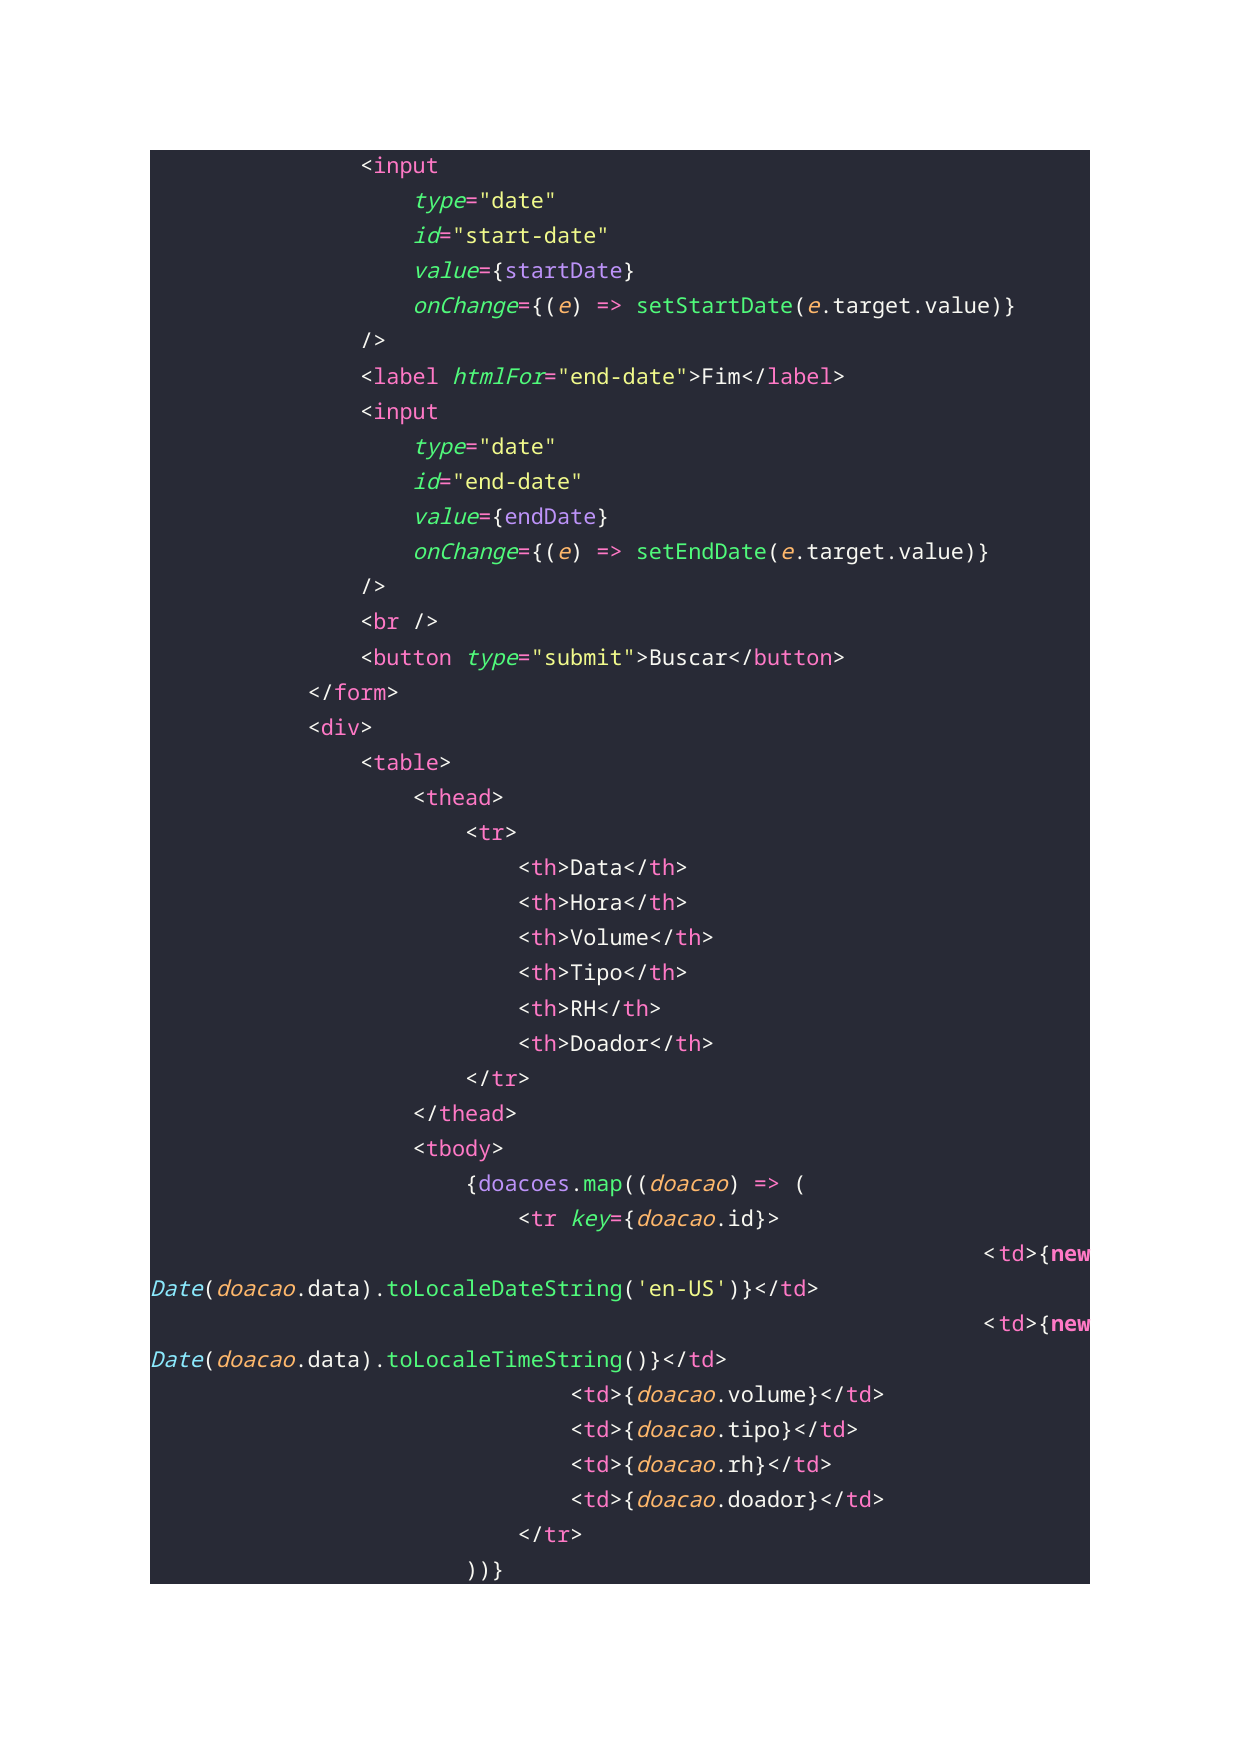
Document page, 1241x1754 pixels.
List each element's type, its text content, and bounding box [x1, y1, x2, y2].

text <table> [150, 747, 1090, 777]
text ))} [150, 1554, 1090, 1584]
text <label htmlFor="end-date">Fim</label> [150, 361, 1090, 390]
text <th>RH</th> [150, 992, 1090, 1022]
text {doacoes.map((doacao) => ( [150, 1168, 1090, 1198]
text <th>Volume</th> [150, 922, 1090, 952]
text </tr> [150, 1519, 1090, 1549]
text <td>{new Date(doacao.data).toLocaleDateString('en-US')}</td> [150, 1238, 1090, 1303]
text <td>{doacao.tipo}</td> [150, 1414, 1090, 1443]
text <th>Tipo</th> [150, 957, 1090, 987]
text <tr key={doacao.id}> [150, 1203, 1090, 1233]
text value={startDate} [150, 255, 1090, 285]
text </form> [150, 677, 1090, 706]
text <td>{doacao.volume}</td> [150, 1379, 1090, 1408]
text <td>{doacao.rh}</td> [150, 1449, 1090, 1479]
text <tbody> [150, 1133, 1090, 1163]
text onChange={(e) => setStartDate(e.target.value)} [150, 290, 1090, 320]
text /> [150, 571, 1090, 601]
text <thead> [150, 782, 1090, 812]
text id="start-date" [150, 220, 1090, 250]
text <th>Data</th> [150, 852, 1090, 882]
text <input [150, 396, 1090, 426]
text <td>{new Date(doacao.data).toLocaleTimeString()}</td> [150, 1308, 1090, 1373]
text <button type="submit">Buscar</button> [150, 641, 1090, 671]
text <input [150, 150, 1090, 180]
text value={endDate} [150, 501, 1090, 531]
text <br /> [150, 606, 1090, 636]
text /> [150, 326, 1090, 355]
text id="end-date" [150, 466, 1090, 496]
text <tr> [150, 817, 1090, 847]
text </thead> [150, 1098, 1090, 1128]
text type="date" [150, 185, 1090, 215]
text <td>{doacao.doador}</td> [150, 1484, 1090, 1514]
text <th>Hora</th> [150, 887, 1090, 917]
text </tr> [150, 1063, 1090, 1092]
text type="date" [150, 431, 1090, 461]
text <div> [150, 712, 1090, 741]
text <th>Doador</th> [150, 1028, 1090, 1057]
text onChange={(e) => setEndDate(e.target.value)} [150, 536, 1090, 566]
